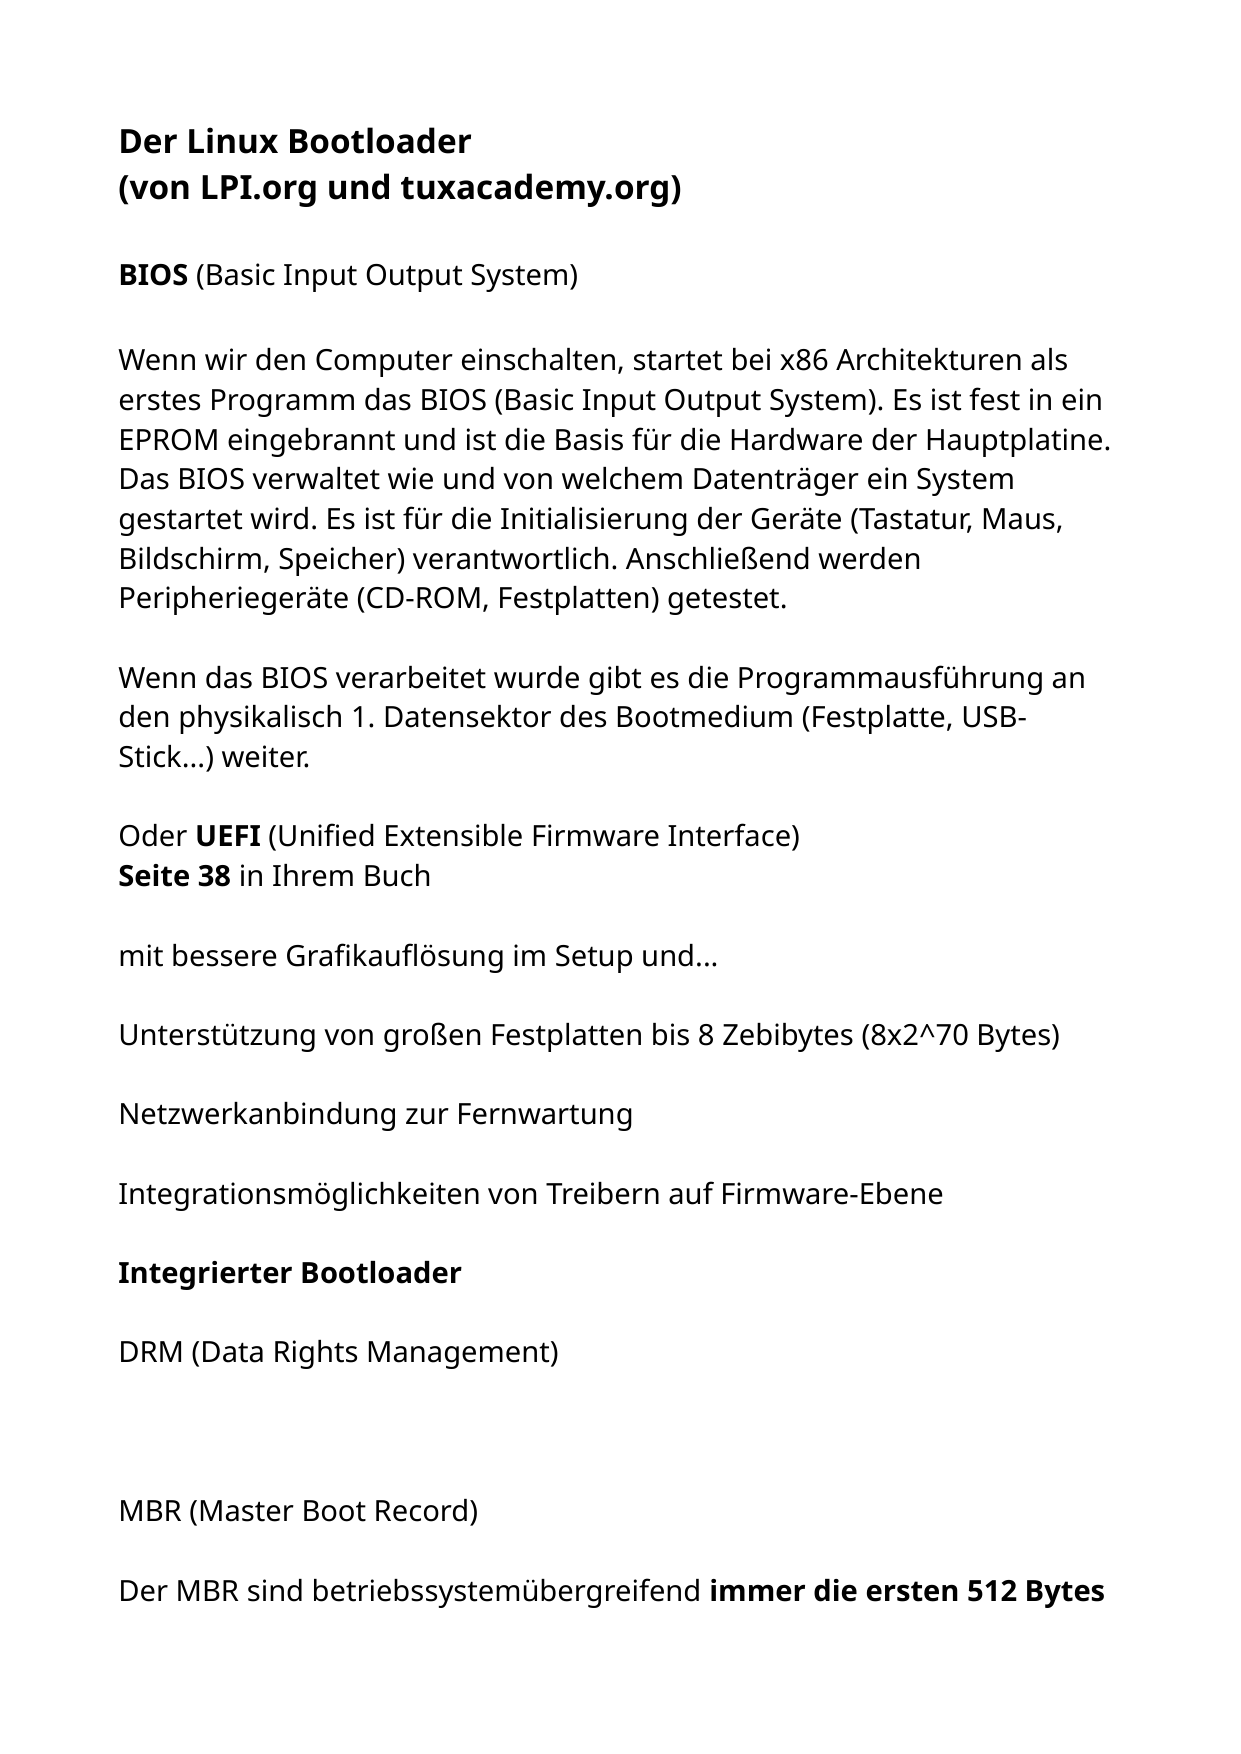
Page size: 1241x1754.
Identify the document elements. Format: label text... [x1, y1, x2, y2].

text Der Linux Bootloader (von LPI.org und tuxacademy.org) BIOS (Basic Input Output System) Wenn wir den Computer einschalten, startet bei x86 Architekturen als erstes Programm das BIOS (Basic Input Output System). Es ist fest in ein EPROM eingebrannt und ist die Basis für die Hardware der Hauptplatine. Das BIOS verwaltet wie und von welchem Datenträger ein System gestartet wird. Es ist für die Initialisierung der Geräte (Tastatur, Maus, Bildschirm, Speicher) verantwortlich. Anschließend werden Peripheriegeräte (CD-ROM, Festplatten) getestet. Wenn das BIOS verarbeitet wurde gibt es die Programmausführung an den physikalisch 1. Datensektor des Bootmedium (Festplatte, USB-Stick...) weiter. [118, 118, 1122, 776]
text Oder UEFI (Unified Extensible Firmware Interface) Seite 38 in Ihrem Buch mit bessere Grafikauflösung im Setup und... Unterstützung von großen Festplatten bis 8 Zebibytes (8x2^70 Bytes) Netzwerkanbindung zur Fernwartung Integrationsmöglichkeiten von Treibern auf Firmware-Ebene Integrierter Bootloader DRM (Data Rights Management) MBR (Master Boot Record) Der MBR sind betriebssystemübergreifend immer die ersten 512 Bytes [118, 816, 1122, 1609]
